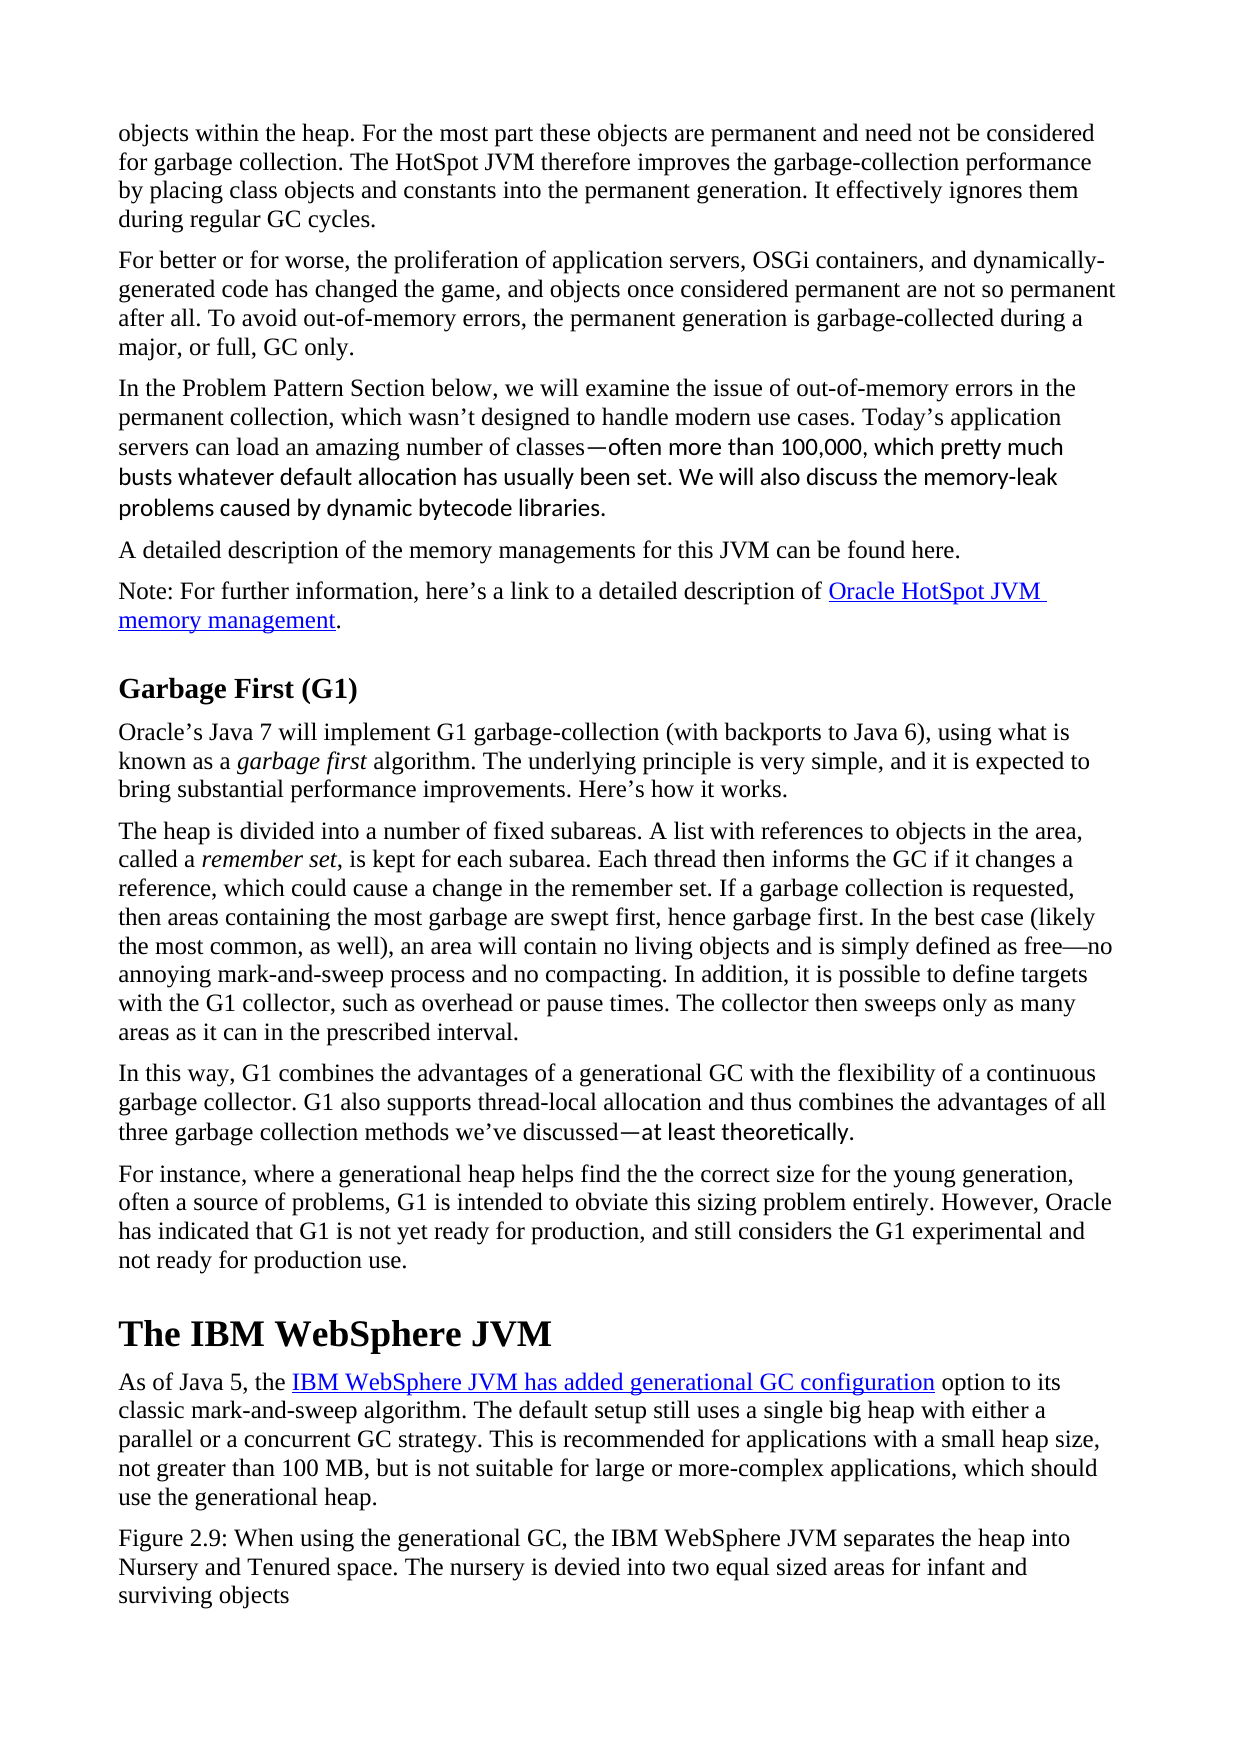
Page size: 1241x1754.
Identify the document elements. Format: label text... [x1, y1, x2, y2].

text In the Problem Pattern Section below, we will examine the issue of out-of-memory errors in the permanent collection, which wasn’t designed to handle modern use cases. Today’s application servers can load an amazing number of classes—often more than 100,000, which pretty much busts whatever default allocation has usually been set. We will also discuss the memory-leak problems caused by dynamic bytecode libraries. [118, 373, 1122, 522]
text The IBM WebSphere JVM [118, 1311, 1122, 1354]
text In this way, G1 combines the advantages of a generational GC with the flexibility of a continuous garbage collector. G1 also supports thread-local allocation and thus combines the advantages of all three garbage collection methods we’ve discussed—at least theoretically. [118, 1058, 1122, 1146]
text For better or for worse, the proliferation of application servers, OSGi containers, and dynamically-generated code has changed the game, and objects once considered permanent are not so permanent after all. To avoid out-of-memory errors, the permanent generation is garbage-collected during a major, or full, GC only. [118, 246, 1122, 361]
text Figure 2.9: When using the generational GC, the IBM WebSphere JVM separates the heap into Nursery and Tenured space. The nursery is devied into two equal sized areas for infant and surviving objects [118, 1523, 1122, 1609]
text A detailed description of the memory managements for this JVM can be found here. [118, 535, 1122, 563]
text Note: For further information, here’s a link to a detailed description of Oracle HotSpot JVM memory management. [118, 576, 1122, 633]
text For instance, where a generational heap helps find the the correct size for the young generation, often a source of problems, G1 is intended to obviate this sizing problem entirely. However, Oracle has indicated that G1 is not yet ready for production, and still considers the G1 experimental and not ready for production use. [118, 1159, 1122, 1274]
text As of Java 5, the IBM WebSphere JVM has added generational GC configuration option to its classic mark-and-sweep algorithm. The default setup still uses a single big heap with either a parallel or a concurrent GC strategy. This is recommended for applications with a small heap size, not greater than 100 MB, but is not suitable for large or more-complex applications, which should use the generational heap. [118, 1367, 1122, 1511]
text objects within the heap. For the most part these objects are permanent and need not be considered for garbage collection. The HotSpot JVM therefore improves the garbage-collection performance by placing class objects and constants into the permanent generation. It effectively ignores them during regular GC cycles. [118, 118, 1122, 233]
text Oracle’s Java 7 will implement G1 garbage-collection (with backports to Java 6), using what is known as a garbage first algorithm. The underlying principle is very simple, and it is expected to bring substantial performance improvements. Here’s how it works. [118, 717, 1122, 803]
text Garbage First (G1) [118, 671, 1122, 704]
text The heap is divided into a number of fixed subareas. A list with references to objects in the area, called a remember set, is kept for each subarea. Each thread then informs the GC if it changes a reference, which could cause a change in the remember set. If a garbage collection is requested, then areas containing the most garbage are swept first, hence garbage first. In the best case (likely the most common, as well), an area will contain no living objects and is simply defined as free—no annoying mark-and-sweep process and no compacting. In addition, it is possible to define targets with the G1 collector, such as overhead or pause times. The collector then sweeps only as many areas as it can in the prescribed interval. [118, 816, 1122, 1046]
